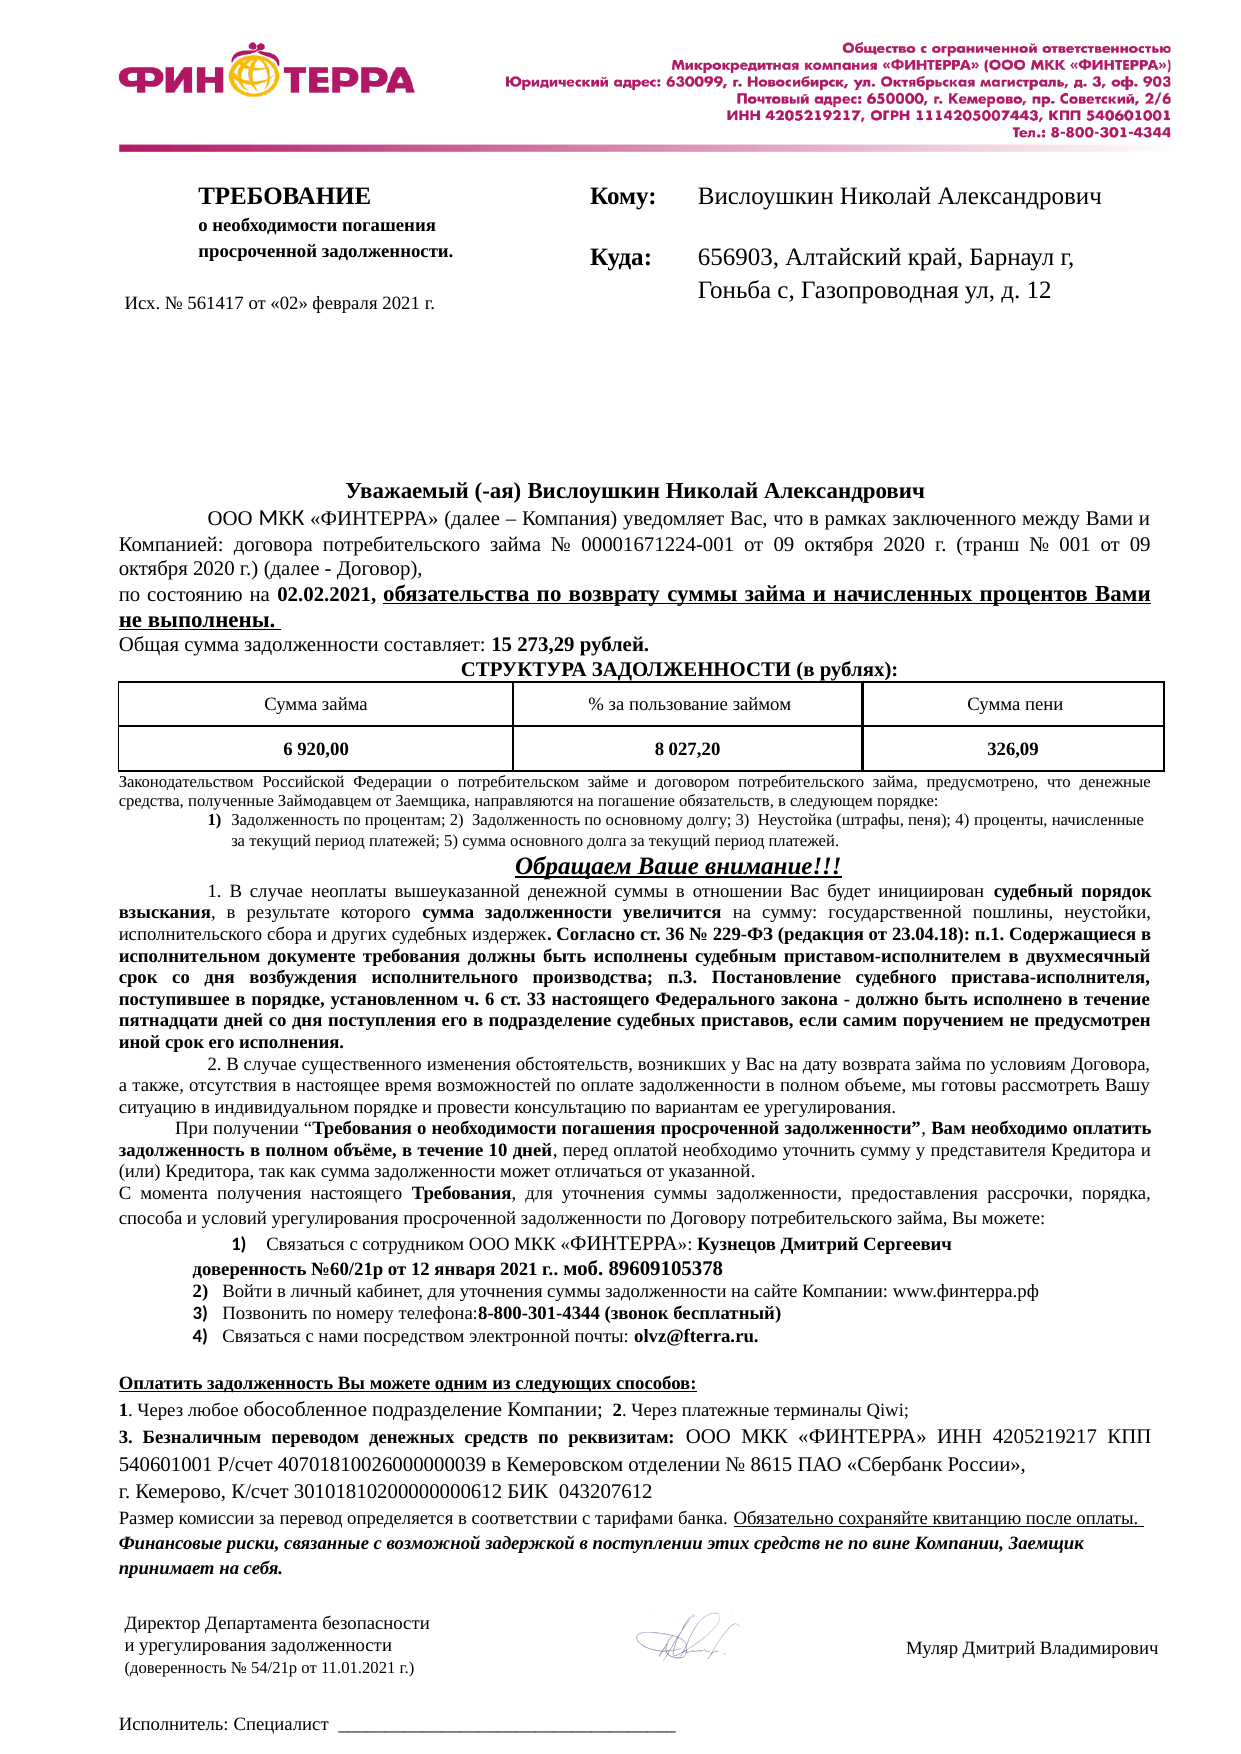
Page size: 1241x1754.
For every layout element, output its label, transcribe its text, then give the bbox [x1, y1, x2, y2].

table_header [1116, 175, 1169, 398]
text При получении “Требования о необходимости погашения просроченной задолженности”, Вам необходимо оплатить задолженность в полном объёме, в течение 10 дней, перед оплатой необходимо уточнить сумму у представителя Кредитора и (или) Кредитора, так как сумма задолженности может отличаться от указанной. [118, 1117, 1152, 1182]
table_cell 6 920,00 [119, 727, 512, 769]
picture [118, 42, 1171, 152]
text С момента получения настоящего Требования, для уточнения суммы задолженности, предоставления рассрочки, порядка, способа и условий урегулирования просроченной задолженности по Договору потребительского займа, Вы можете: [118, 1182, 1152, 1228]
text г. Кемерово, К/счет 30101810200000000612 БИК 043207612 [118, 1479, 1152, 1503]
table_cell 8 027,20 [514, 727, 861, 769]
list Войти в личный кабинет, для уточнения суммы задолженности на сайте Компании: www.финтерра.рф [163, 1279, 1152, 1301]
table_header Сумма займа [119, 683, 512, 725]
table_header [570, 1606, 807, 1688]
list Связаться с сотрудником ООО МКК «ФИНТЕРРА»: Кузнецов Дмитрий Сергеевич [193, 1231, 1152, 1256]
text Исполнитель: Специалист ____________________________________ [118, 1713, 1152, 1735]
text Уважаемый (-ая) Вислоушкин Николай Александрович [118, 477, 1152, 503]
picture [635, 1611, 742, 1662]
table_cell 656903, Алтайский край, Барнаул г, Гоньба с, Газопроводная ул, д. 12 [692, 236, 1116, 398]
table_header Муляр Дмитрий Владимирович [807, 1606, 1164, 1688]
text Законодательством Российской Федерации о потребительском займе и договором потребительского займа, предусмотрено, что денежные средства, полученные Займодавцем от Заемщика, направляются на погашение обязательств, в следующем порядке: [118, 772, 1152, 810]
table_header Кому: [584, 175, 692, 236]
list Задолженность по процентам; 2) Задолженность по основному долгу; 3) Неустойка (штрафы, пеня); 4) проценты, начисленные за текущий период платежей; 5) сумма основного долга за текущий период платежей. [207, 810, 1152, 850]
text ООО МКК «ФИНТЕРРА» (далее – Компания) уведомляет Вас, что в рамках заключенного между Вами и Компанией: договора потребительского займа № 00001671224-001 от 09 октября 2020 г. (транш № 001 от 09 октября 2020 г.) (далее - Договор), [118, 503, 1152, 580]
table_cell Куда: [584, 236, 692, 398]
text СТРУКТУРА ЗАДОЛЖЕННОСТИ (в рублях): [118, 656, 1152, 681]
table_header ТРЕБОВАНИЕ о необходимости погашения просроченной задолженности. Исх. № 561417 от «02» февраля 2021 г. [119, 175, 584, 398]
text Оплатить задолженность Вы можете одним из следующих способов: [118, 1372, 1152, 1393]
text 1. В случае неоплаты вышеуказанной денежной суммы в отношении Вас будет инициирован судебный порядок взыскания, в результате которого сумма задолженности увеличится на сумму: государственной пошлины, неустойки, исполнительского сбора и других судебных издержек. Согласно ст. 36 № 229-ФЗ (редакция от 23.04.18): п.1. Содержащиеся в исполнительном документе требования должны быть исполнены судебным приставом-исполнителем в двухмесячный срок со дня возбуждения исполнительного производства; п.3. Постановление судебного пристава-исполнителя, поступившее в порядке, установленном ч. 6 ст. 33 настоящего Федерального закона - должно быть исполнено в течение пятнадцати дней со дня поступления его в подразделение судебных приставов, если самим поручением не предусмотрен иной срок его исполнения. [118, 880, 1152, 1052]
text Размер комиссии за перевод определяется в соответствии с тарифами банка. Обязательно сохраняйте квитанцию после оплаты. Финансовые риски, связанные с возможной задержкой в поступлении этих средств не по вине Компании, Заемщик принимает на себя. [118, 1507, 1152, 1578]
text по состоянию на 02.02.2021, обязательства по возврату суммы займа и начисленных процентов Вами не выполнены. [118, 580, 1152, 632]
table_header Сумма пени [864, 683, 1163, 725]
text Обращаем Ваше внимание!!! [118, 851, 1152, 880]
text 2. В случае существенного изменения обстоятельств, возникших у Вас на дату возврата займа по условиям Договора, а также, отсутствия в настоящее время возможностей по оплате задолженности в полном объеме, мы готовы рассмотреть Вашу ситуацию в индивидуальном порядке и провести консультацию по вариантам ее урегулирования. [118, 1052, 1152, 1117]
text 1. Через любое обособленное подразделение Компании; 2. Через платежные терминалы Qiwi; [118, 1397, 1152, 1421]
text Общая сумма задолженности составляет: 15 273,29 рублей. [118, 632, 1152, 656]
table_header Директор Департамента безопасности и урегулирования задолженности (доверенность № 54/21р от 11.01.2021 г.) [119, 1606, 570, 1688]
list Связаться с нами посредством электронной почты: olvz@fterra.ru. [192, 1324, 1152, 1347]
text доверенность №60/21р от 12 января 2021 г.. моб. 89609105378 [192, 1256, 1152, 1279]
table_header % за пользование займом [514, 683, 861, 725]
table_header Вислоушкин Николай Александрович [692, 175, 1116, 236]
list Позвонить по номеру телефона:8-800-301-4344 (звонок бесплатный) [192, 1301, 1152, 1324]
text 3. Безналичным переводом денежных средств по реквизитам: ООО МКК «ФИНТЕРРА» ИНН 4205219217 КПП 540601001 Р/счет 40701810026000000039 в Кемеровском отделении № 8615 ПАО «Сбербанк России», [118, 1424, 1152, 1476]
table_cell 326,09 [864, 727, 1163, 769]
